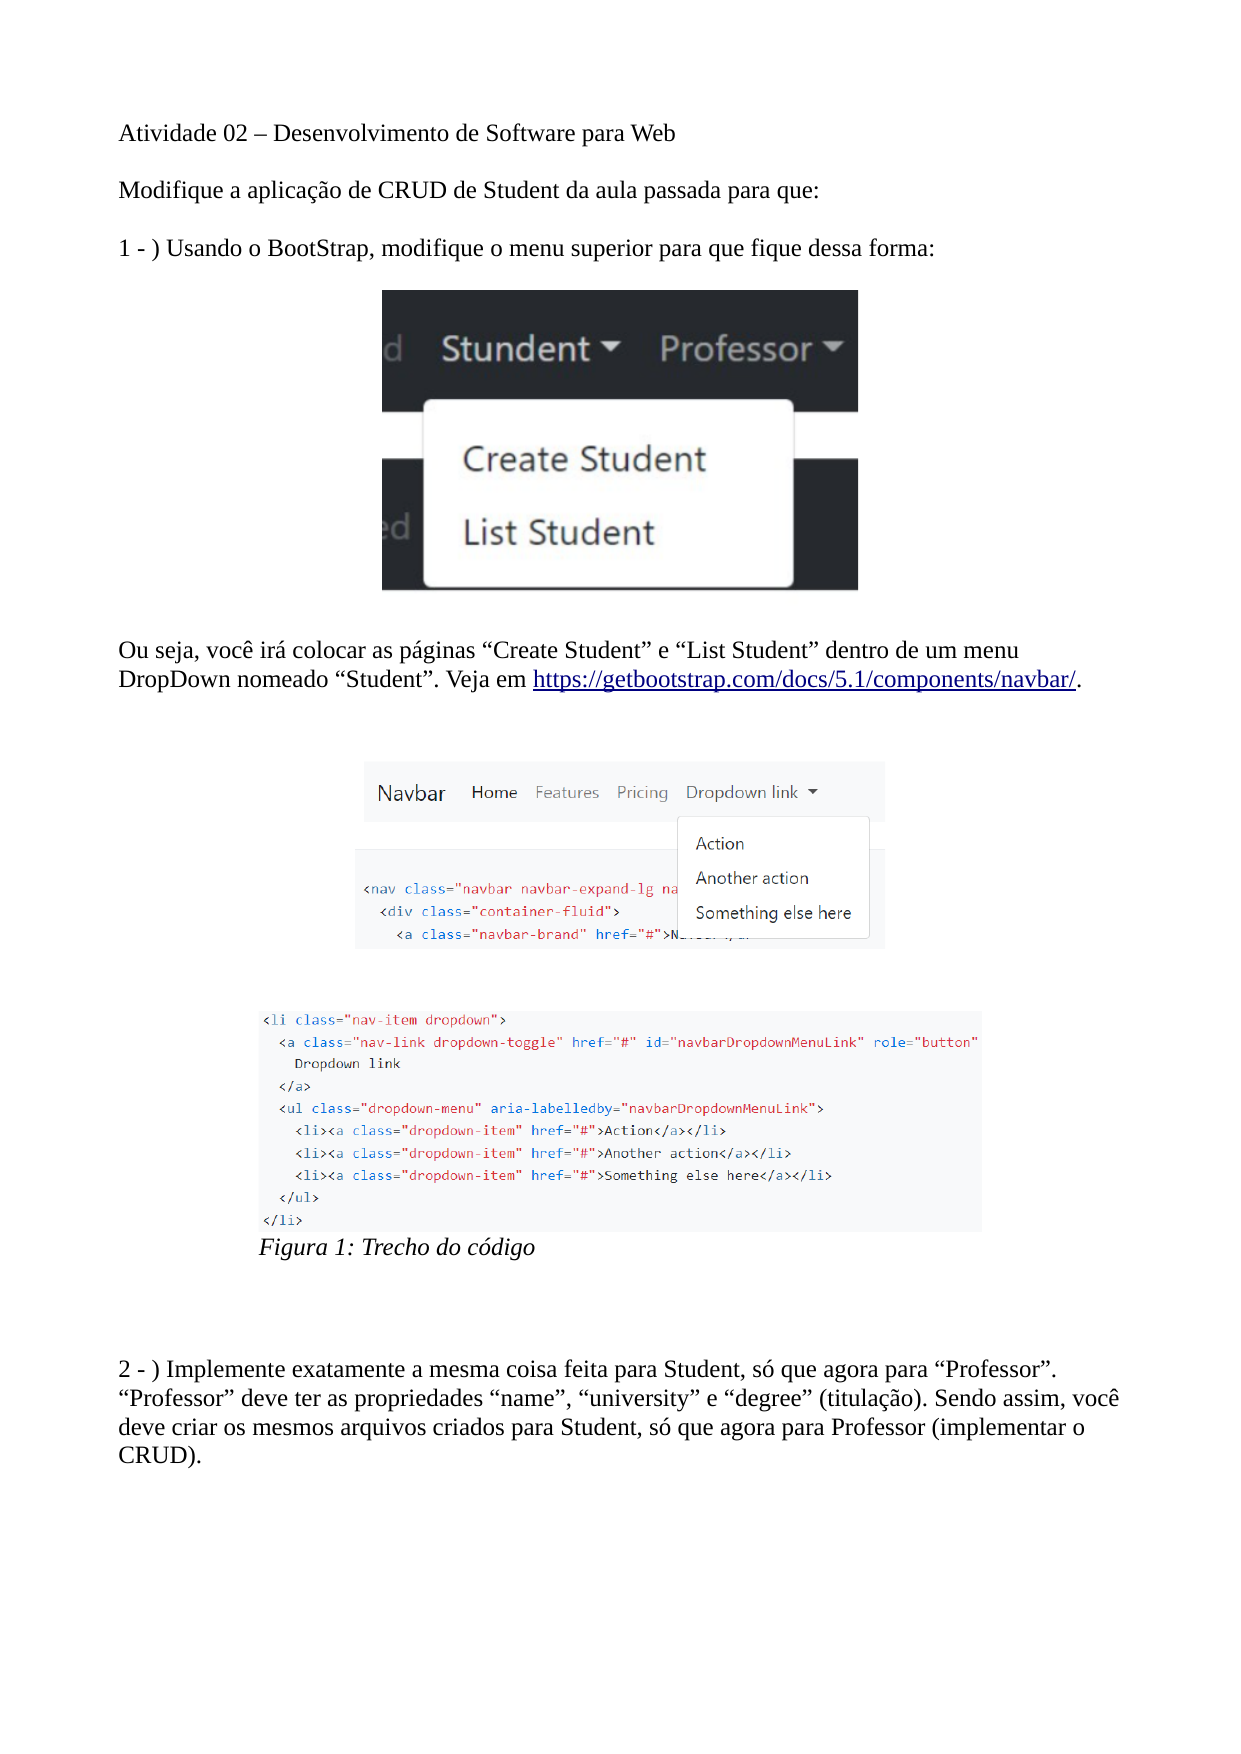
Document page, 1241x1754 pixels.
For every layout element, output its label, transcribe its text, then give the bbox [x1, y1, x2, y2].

picture [258, 1011, 982, 1232]
text 2 - ) Implemente exatamente a mesma coisa feita para Student, só que agora para “Professor”. “Professor” deve ter as propriedades “name”, “university” e “degree” (titulação). Sendo assim, você deve criar os mesmos arquivos criados para Student, só que agora para Professor (implementar o CRUD). [118, 1354, 1122, 1469]
picture [355, 750, 886, 949]
text Modifique a aplicação de CRUD de Student da aula passada para que: [118, 176, 1122, 204]
text Figura 1: Trecho do código [258, 1232, 982, 1261]
text Atividade 02 – Desenvolvimento de Software para Web [118, 118, 1122, 147]
text Ou seja, você irá colocar as páginas “Create Student” e “List Student” dentro de um menu DropDown nomeado “Student”. Veja em https://getbootstrap.com/docs/5.1/components/navbar/. [118, 636, 1122, 693]
text 1 - ) Usando o BootStrap, modifique o menu superior para que fique dessa forma: [118, 233, 1122, 262]
picture [382, 290, 859, 609]
